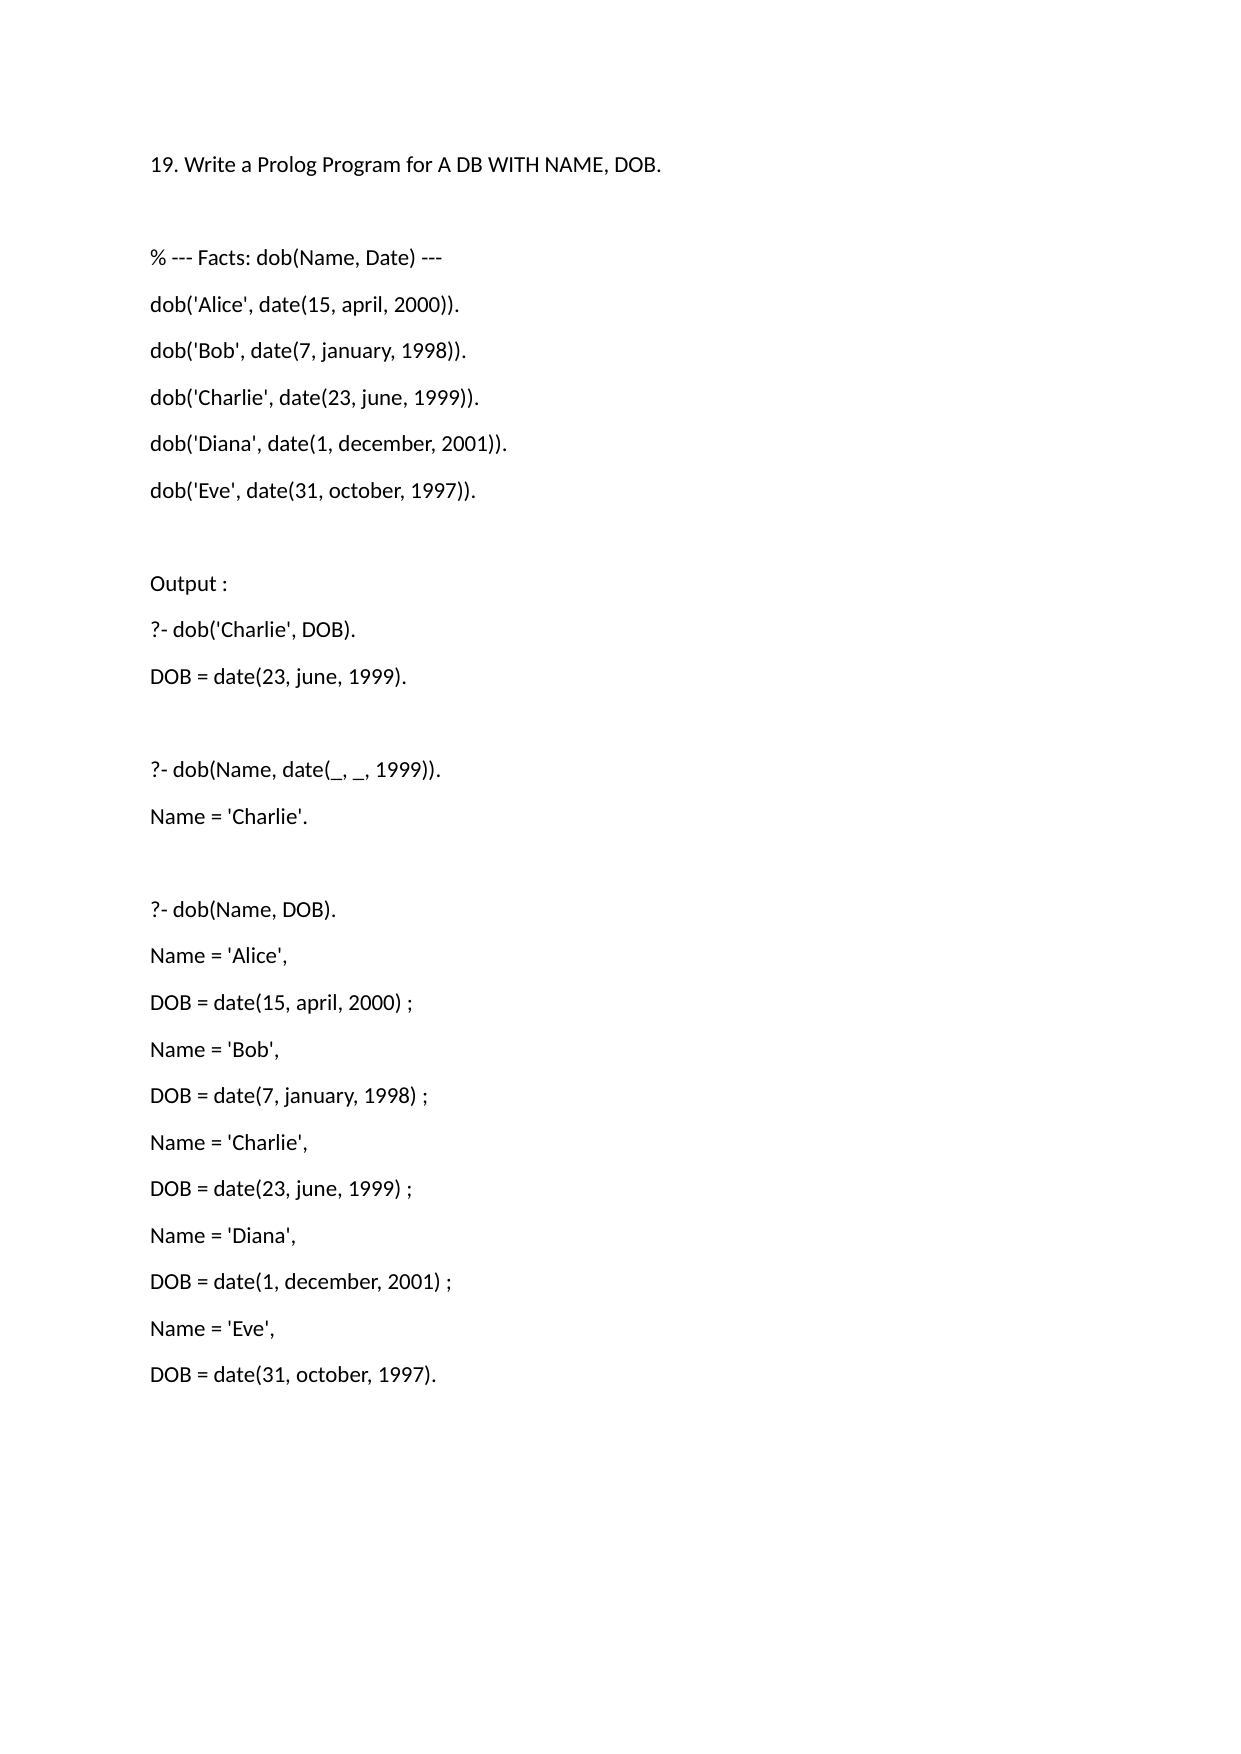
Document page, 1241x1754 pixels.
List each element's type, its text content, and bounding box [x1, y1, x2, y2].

text Output : [150, 569, 1090, 597]
text DOB = date(15, april, 2000) ; [150, 988, 1090, 1016]
text dob('Eve', date(31, october, 1997)). [150, 476, 1090, 504]
text ?- dob(Name, date(_, _, 1999)). [150, 755, 1090, 783]
text ?- dob(Name, DOB). [150, 895, 1090, 923]
text Name = 'Eve', [150, 1314, 1090, 1342]
text % --- Facts: dob(Name, Date) --- [150, 243, 1090, 271]
text Name = 'Diana', [150, 1221, 1090, 1249]
text dob('Diana', date(1, december, 2001)). [150, 429, 1090, 457]
text DOB = date(7, january, 1998) ; [150, 1081, 1090, 1109]
text DOB = date(1, december, 2001) ; [150, 1267, 1090, 1296]
text DOB = date(23, june, 1999). [150, 662, 1090, 690]
text ?- dob('Charlie', DOB). [150, 616, 1090, 644]
text Name = 'Charlie', [150, 1128, 1090, 1156]
text 19. Write a Prolog Program for A DB WITH NAME, DOB. [150, 150, 1090, 178]
text dob('Charlie', date(23, june, 1999)). [150, 383, 1090, 411]
text Name = 'Alice', [150, 942, 1090, 969]
text DOB = date(31, october, 1997). [150, 1361, 1090, 1389]
text Name = 'Charlie'. [150, 802, 1090, 830]
text dob('Bob', date(7, january, 1998)). [150, 336, 1090, 364]
text Name = 'Bob', [150, 1035, 1090, 1063]
text DOB = date(23, june, 1999) ; [150, 1174, 1090, 1202]
text dob('Alice', date(15, april, 2000)). [150, 290, 1090, 318]
